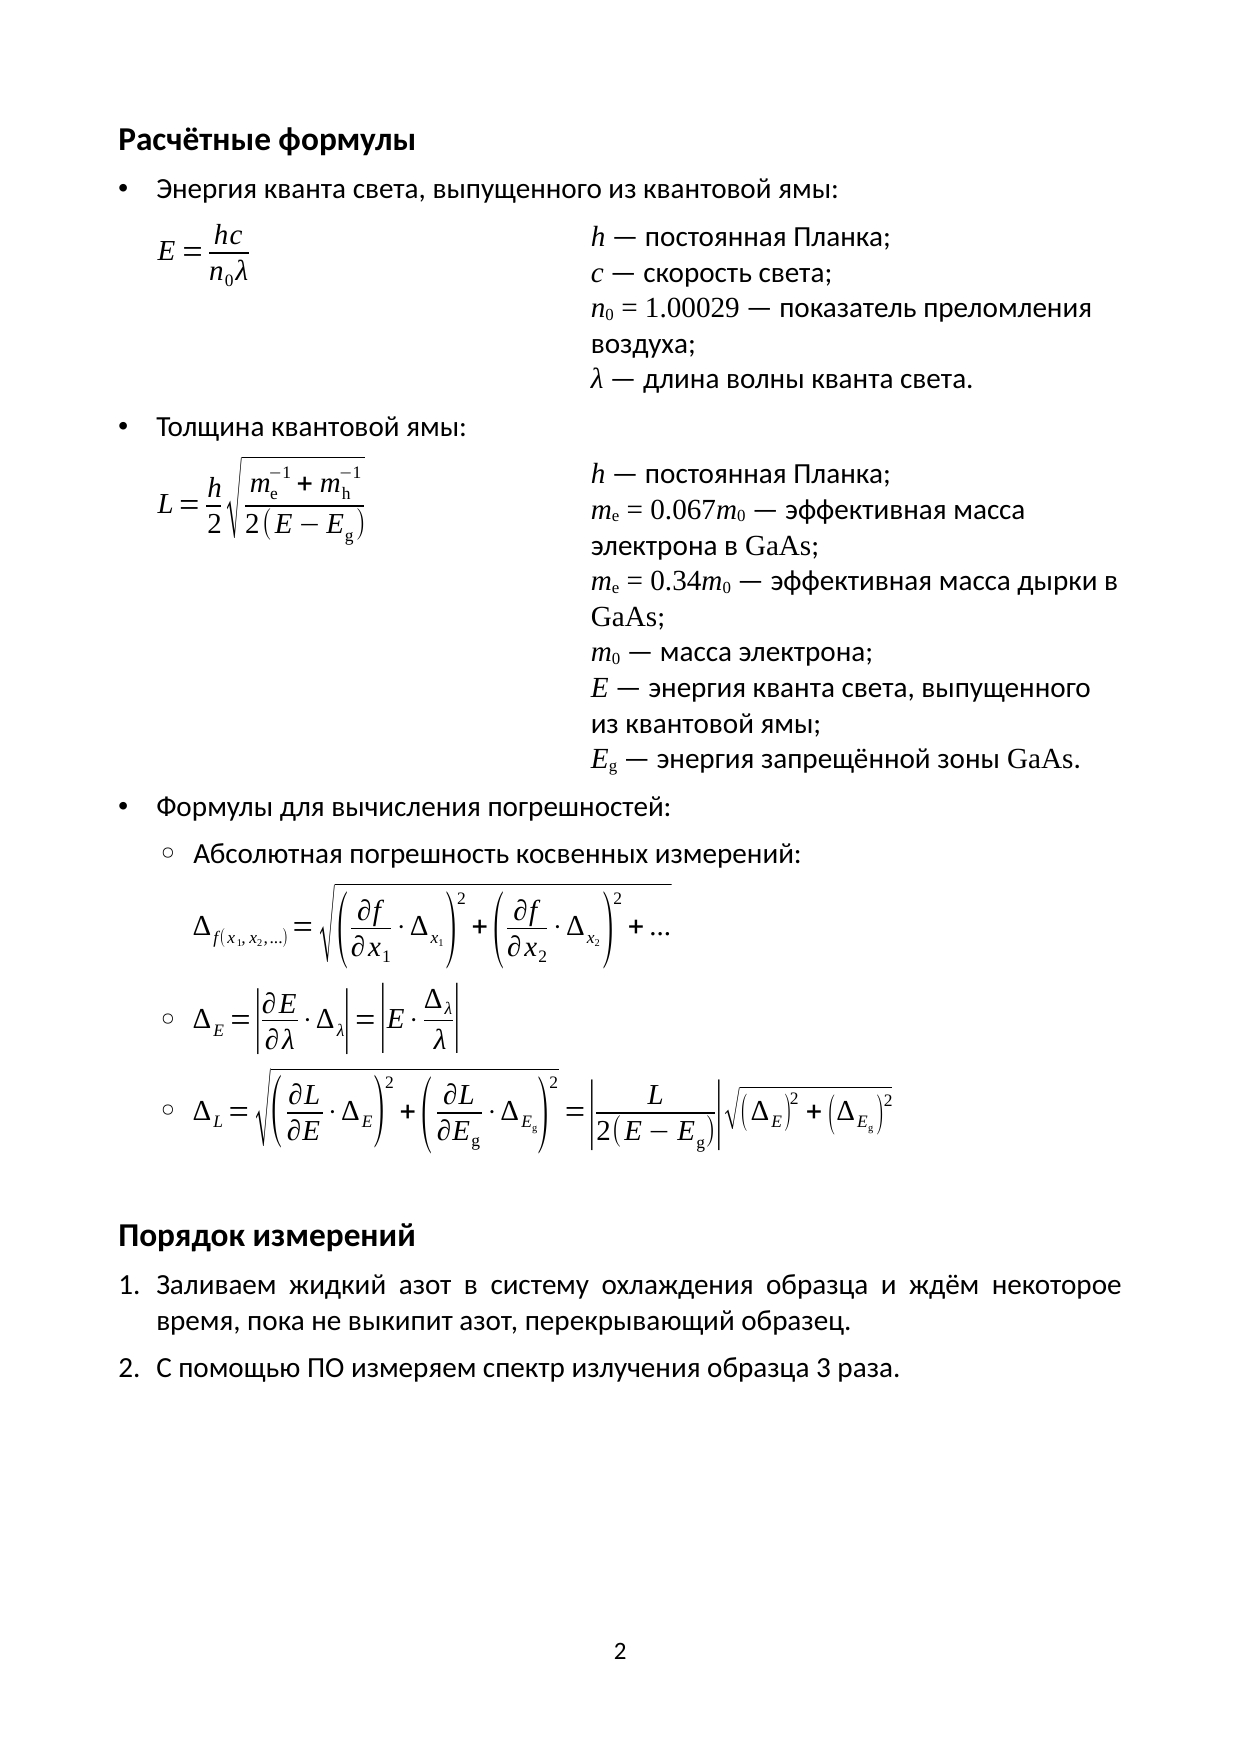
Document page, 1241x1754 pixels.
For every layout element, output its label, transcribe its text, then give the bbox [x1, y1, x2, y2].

list Толщина квантовой ямы: [118, 408, 1122, 443]
list С помощью ПО измеряем спектр излучения образца 3 раза. [118, 1349, 1122, 1385]
subtitle Порядок измерений [118, 1214, 1122, 1254]
list Заливаем жидкий азот в систему охлаждения образца и ждём некоторое время, пока не выкипит азот, перекрывающий образец. [118, 1266, 1122, 1337]
table_header h — постоянная Планка; me = 0.067m0 — эффективная масса электрона в GaAs; me = 0.34m0 — эффективная масса дырки в GaAs; m0 — масса электрона; E — энергия кванта света, выпущенного из квантовой ямы; Eg — энергия запрещённой зоны GaAs. [591, 455, 1122, 788]
table_header [156, 218, 591, 408]
list Формулы для вычисления погрешностей: [118, 788, 1122, 823]
list Энергия кванта света, выпущенного из квантовой ямы: [118, 171, 1122, 206]
subtitle Расчётные формулы [118, 118, 1122, 159]
table_header h — постоянная Планка; c — скорость света; n0 = 1.00029 — показатель преломления воздуха; λ — длина волны кванта света. [591, 218, 1122, 408]
list Абсолютная погрешность косвенных измерений: [156, 835, 1122, 871]
table_header [156, 455, 591, 788]
